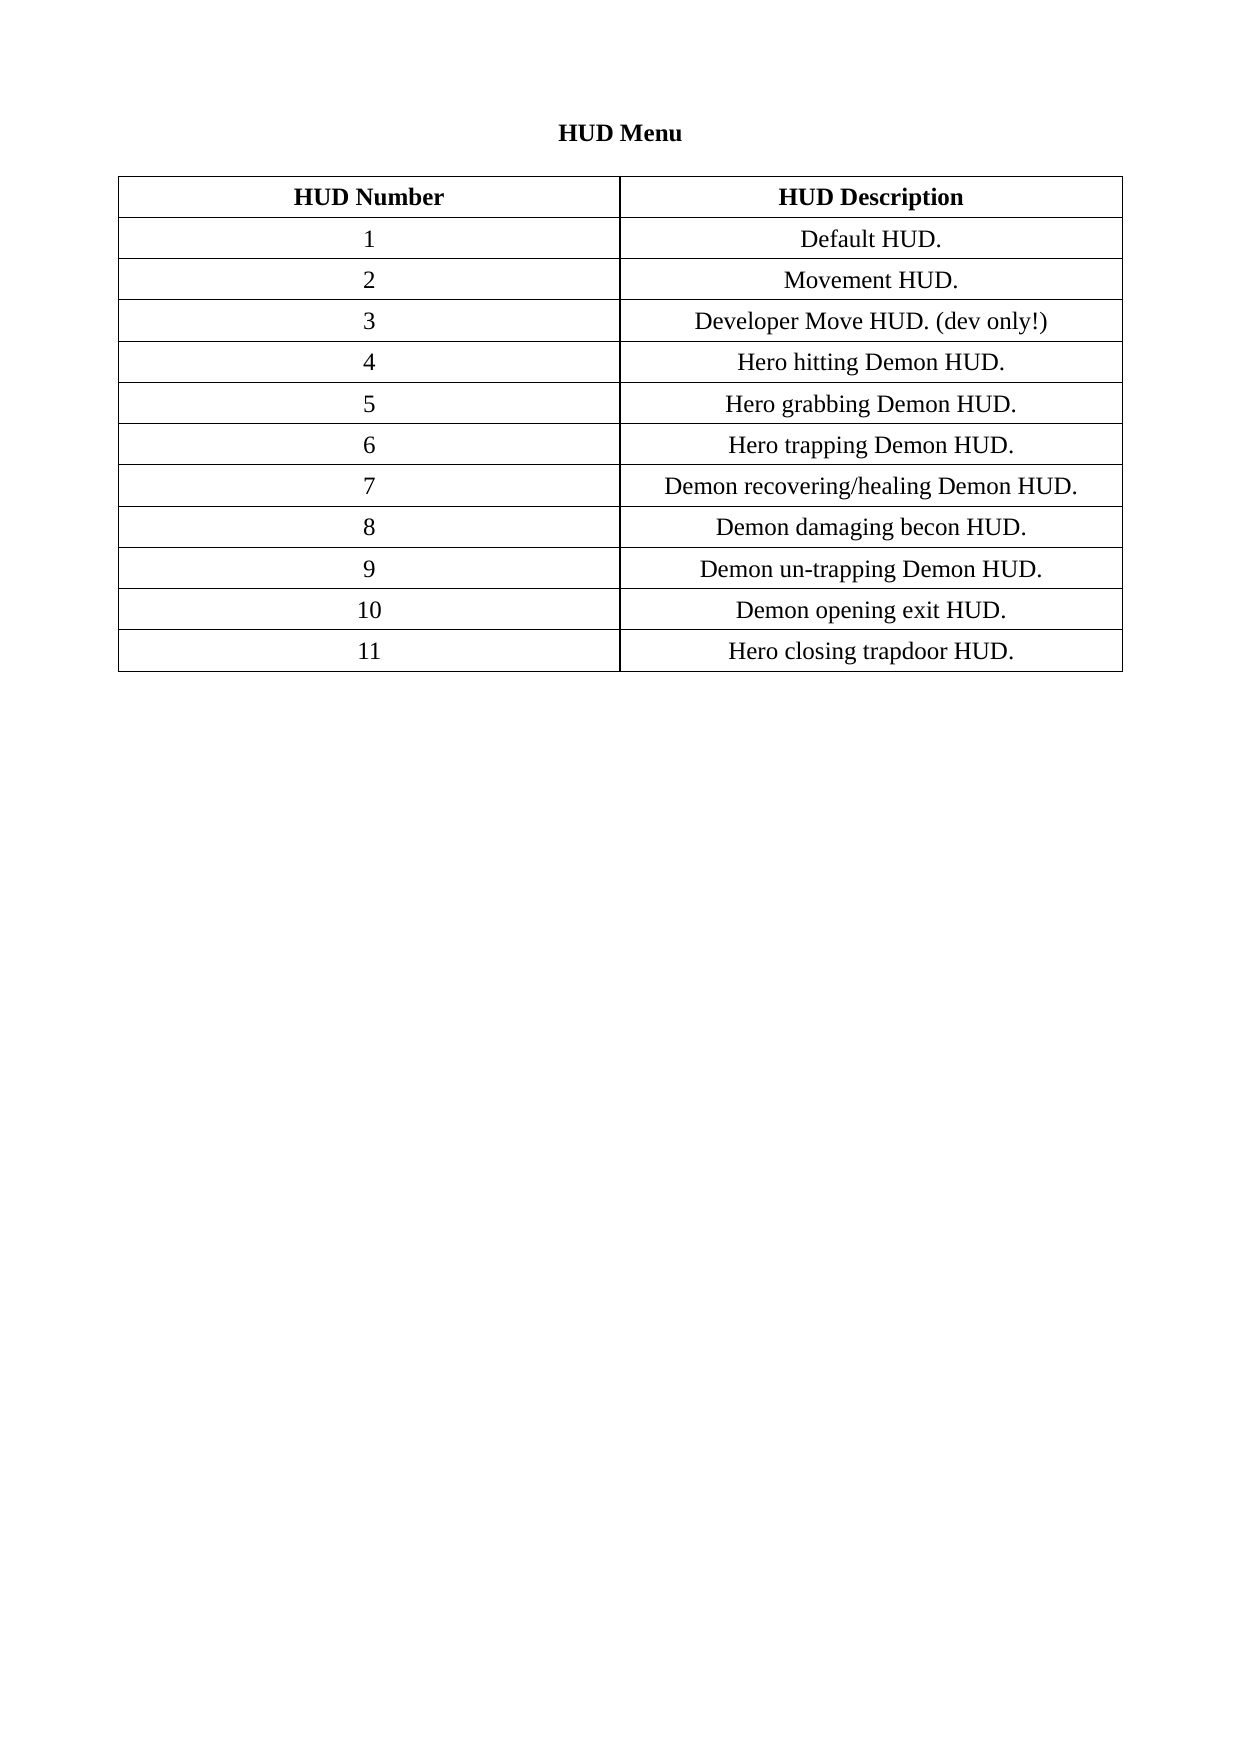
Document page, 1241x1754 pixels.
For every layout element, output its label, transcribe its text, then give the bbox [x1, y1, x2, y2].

table_cell Default HUD. [621, 218, 1122, 258]
table_header HUD Number [119, 177, 619, 217]
table_cell 11 [119, 630, 619, 671]
table_cell Demon recovering/healing Demon HUD. [621, 465, 1122, 506]
table_cell 7 [119, 465, 619, 506]
table_header HUD Description [621, 177, 1122, 217]
table_cell 8 [119, 507, 619, 547]
table_cell Hero hitting Demon HUD. [621, 342, 1122, 382]
table_cell Movement HUD. [621, 259, 1122, 299]
table_cell Demon damaging becon HUD. [621, 507, 1122, 547]
table_cell Hero closing trapdoor HUD. [621, 630, 1122, 671]
text HUD Menu [118, 118, 1122, 147]
table_cell 10 [119, 589, 619, 629]
table_cell 6 [119, 424, 619, 464]
table_cell Hero trapping Demon HUD. [621, 424, 1122, 464]
table_cell 5 [119, 383, 619, 423]
table_cell Demon un-trapping Demon HUD. [621, 548, 1122, 588]
table_cell 4 [119, 342, 619, 382]
table_cell 1 [119, 218, 619, 258]
table_cell 2 [119, 259, 619, 299]
table_cell Developer Move HUD. (dev only!) [621, 300, 1122, 341]
table_cell 3 [119, 300, 619, 341]
table_cell Demon opening exit HUD. [621, 589, 1122, 629]
table_cell Hero grabbing Demon HUD. [621, 383, 1122, 423]
table_cell 9 [119, 548, 619, 588]
